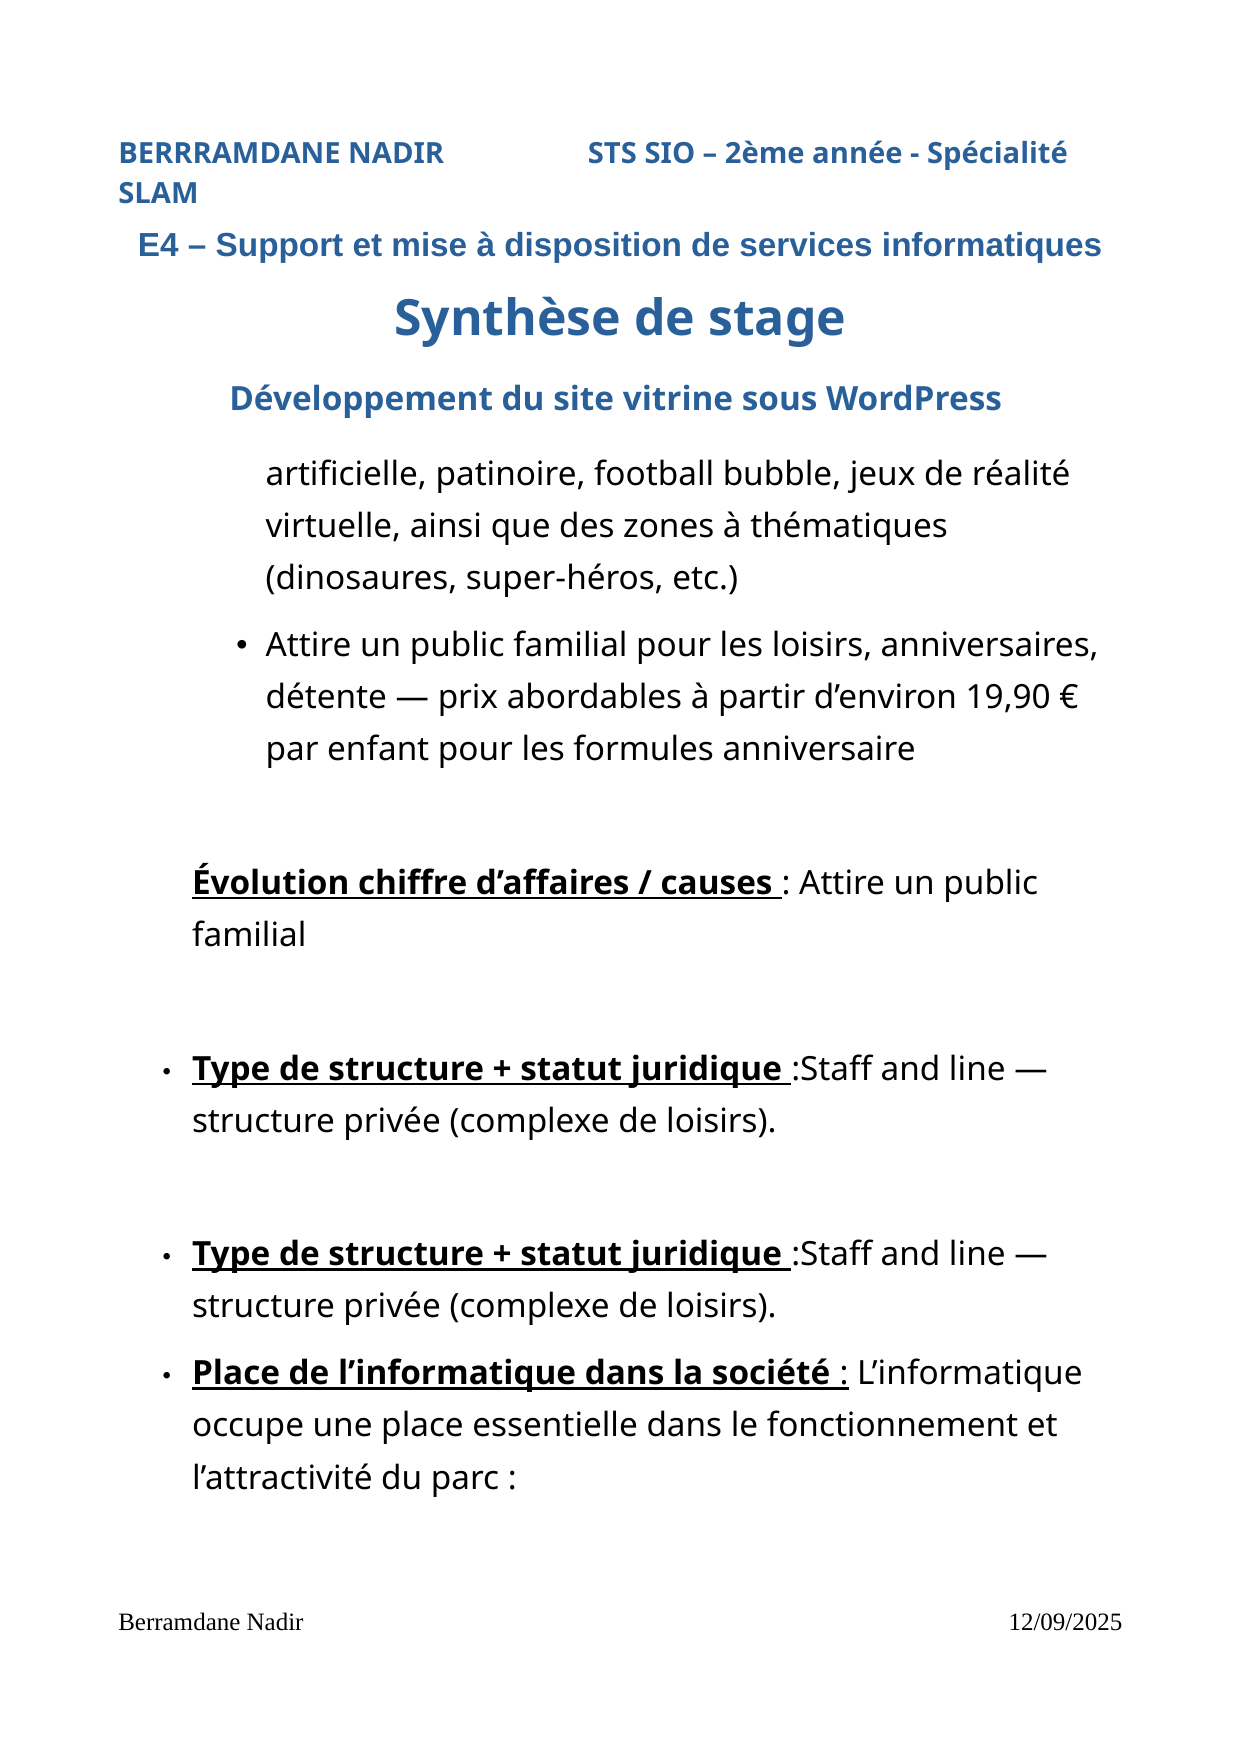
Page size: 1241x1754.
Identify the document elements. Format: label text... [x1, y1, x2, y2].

list Type de structure + statut juridique :Staff and line — structure privée (complexe de loisirs). [162, 1230, 1122, 1328]
list artificielle, patinoire, football bubble, jeux de réalité virtuelle, ainsi que des zones à thématiques (dinosaures, super-héros, etc.) [236, 449, 1122, 599]
list Place de l’informatique dans la société : L’informatique occupe une place essentielle dans le fonctionnement et l’attractivité du parc : [162, 1349, 1122, 1499]
list Évolution chiffre d’affaires / causes : Attire un public familial [162, 859, 1122, 956]
list Attire un public familial pour les loisirs, anniversaires, détente — prix abordables à partir d’environ 19,90 € par enfant pour les formules anniversaire [236, 621, 1122, 771]
list Type de structure + statut juridique :Staff and line — structure privée (complexe de loisirs). [162, 1044, 1122, 1142]
